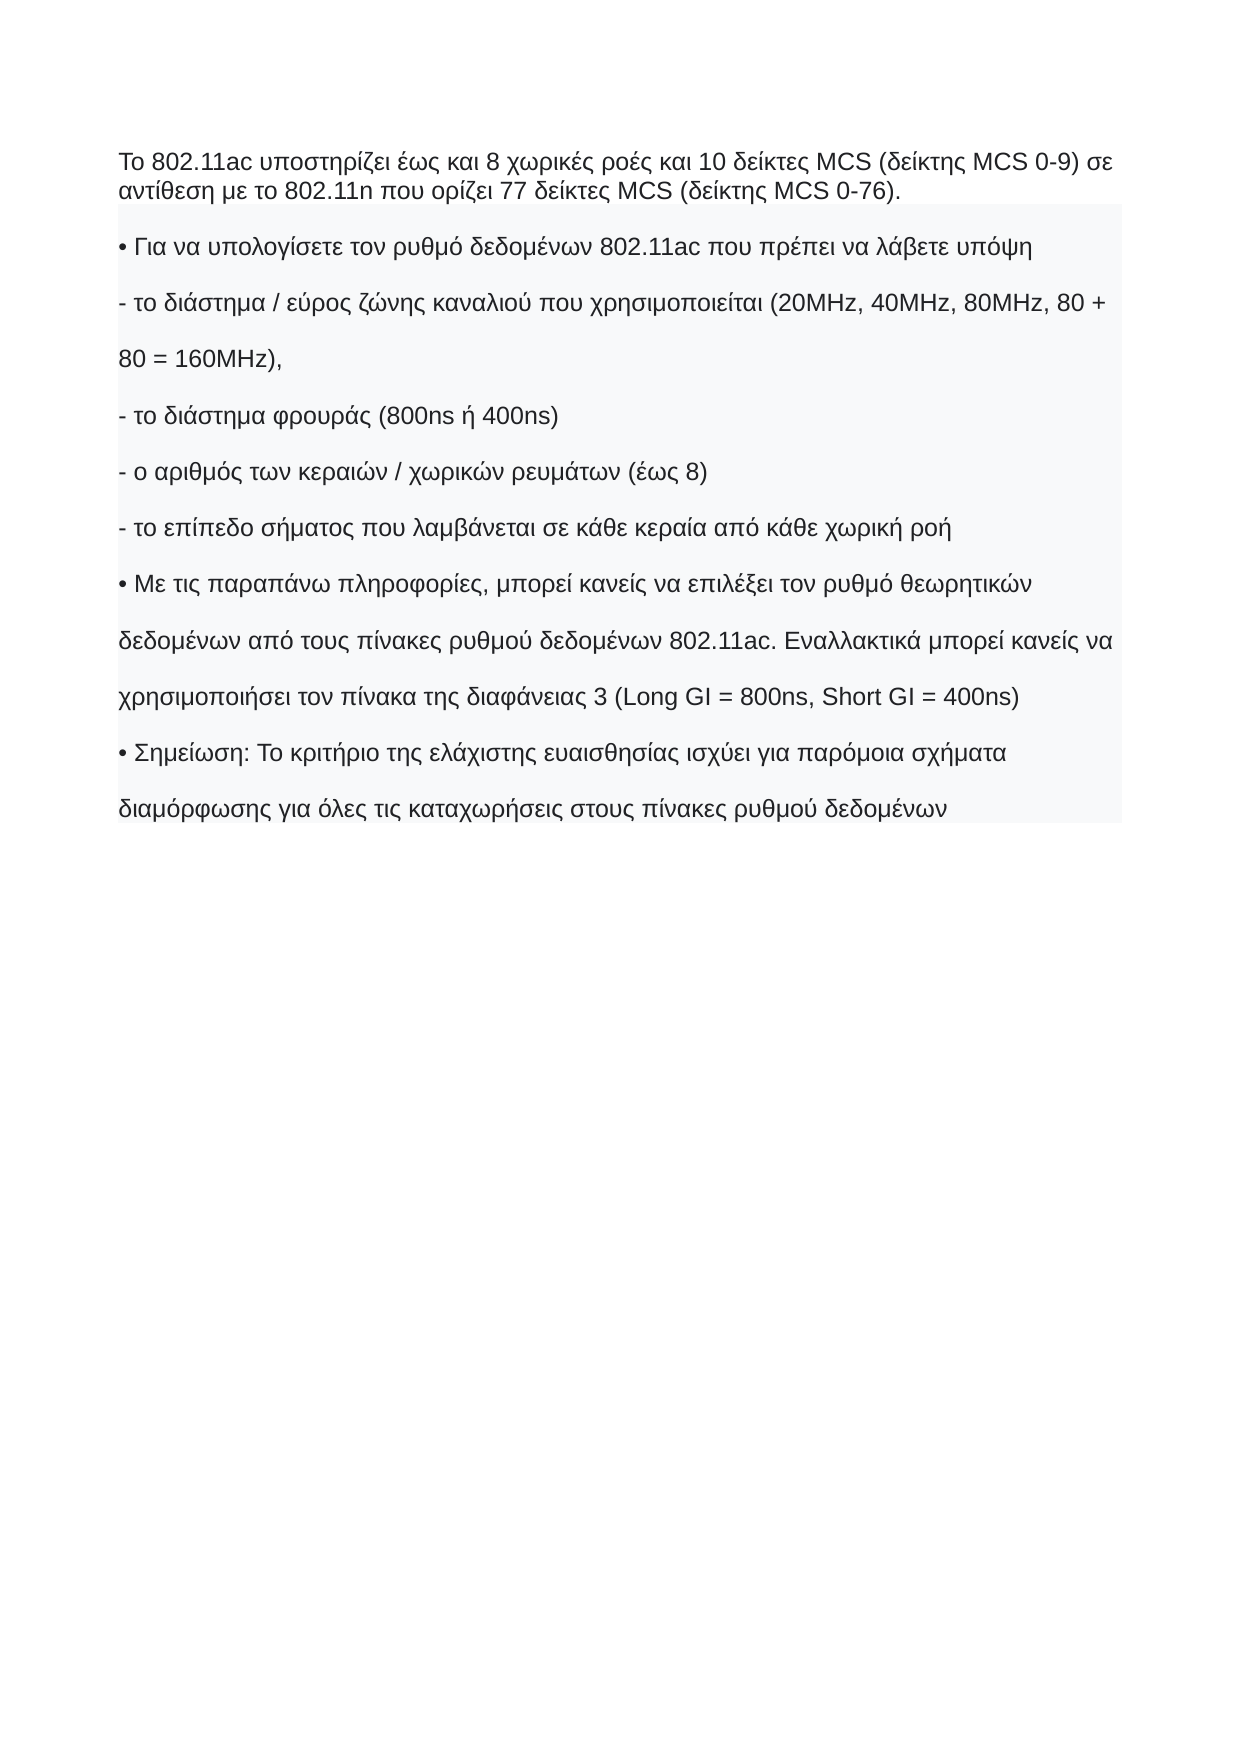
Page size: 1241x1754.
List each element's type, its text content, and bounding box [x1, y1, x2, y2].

text Το 802.11ac υποστηρίζει έως και 8 χωρικές ροές και 10 δείκτες MCS (δείκτης MCS 0-9) σε αντίθεση με το 802.11n που ορίζει 77 δείκτες MCS (δείκτης MCS 0-76). [118, 147, 1122, 204]
text • Με τις παραπάνω πληροφορίες, μπορεί κανείς να επιλέξει τον ρυθμό θεωρητικών δεδομένων από τους πίνακες ρυθμού δεδομένων 802.11ac. Εναλλακτικά μπορεί κανείς να χρησιμοποιήσει τον πίνακα της διαφάνειας 3 (Long GI = 800ns, Short GI = 400ns) [118, 542, 1122, 711]
text - το διάστημα / εύρος ζώνης καναλιού που χρησιμοποιείται (20MHz, 40MHz, 80MHz, 80 + 80 = 160MHz), [118, 261, 1122, 373]
text - το επίπεδο σήματος που λαμβάνεται σε κάθε κεραία από κάθε χωρική ροή [118, 486, 1122, 542]
text - το διάστημα φρουράς (800ns ή 400ns) [118, 373, 1122, 429]
text • Για να υπολογίσετε τον ρυθμό δεδομένων 802.11ac που πρέπει να λάβετε υπόψη [118, 204, 1122, 261]
text • Σημείωση: Το κριτήριο της ελάχιστης ευαισθησίας ισχύει για παρόμοια σχήματα διαμόρφωσης για όλες τις καταχωρήσεις στους πίνακες ρυθμού δεδομένων [118, 711, 1122, 823]
text - ο αριθμός των κεραιών / χωρικών ρευμάτων (έως 8) [118, 429, 1122, 486]
